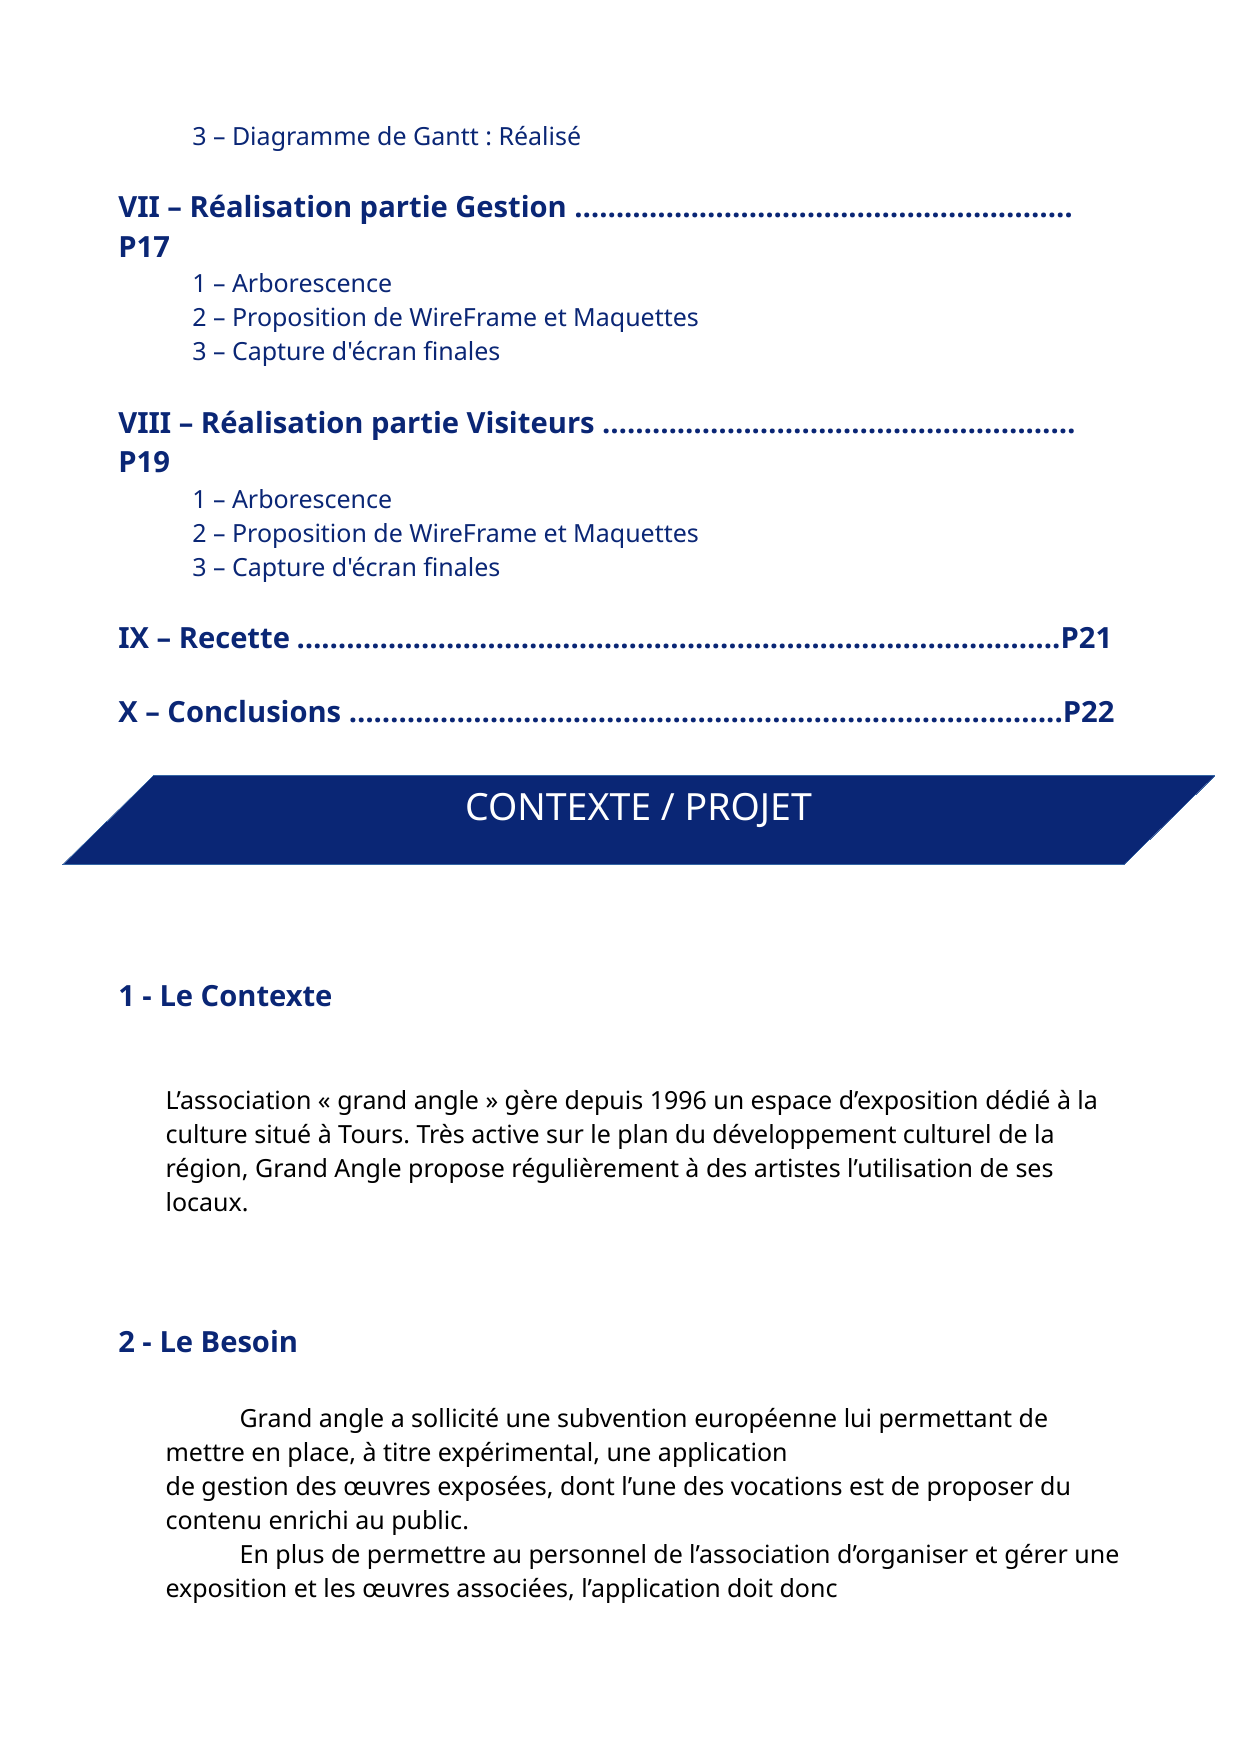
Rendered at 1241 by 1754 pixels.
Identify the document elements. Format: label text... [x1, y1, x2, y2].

text En plus de permettre au personnel de l’association d’organiser et gérer une exposition et les œuvres associées, l’application doit donc [165, 1537, 1122, 1605]
text L’association « grand angle » gère depuis 1996 un espace d’exposition dédié à la culture situé à Tours. Très active sur le plan du développement culturel de la région, Grand Angle propose régulièrement à des artistes l’utilisation de ses locaux. [165, 1083, 1122, 1219]
text 2 – Proposition de WireFrame et Maquettes [118, 300, 1122, 334]
text de gestion des œuvres exposées, dont l’une des vocations est de proposer du contenu enrichi au public. [165, 1469, 1122, 1537]
text 2 - Le Besoin [118, 1321, 1122, 1361]
text 1 – Arborescence [118, 266, 1122, 300]
text VIII – Réalisation partie Visiteurs …………………………………………………P19 [118, 402, 1122, 481]
text 3 – Capture d'écran finales [118, 549, 1122, 583]
text IX – Recette ………………………………………………………………………………..P21 [118, 617, 1122, 657]
text 2 – Proposition de WireFrame et Maquettes [118, 515, 1122, 549]
text 3 – Diagramme de Gantt : Réalisé [118, 118, 1122, 152]
text 1 - Le Contexte [118, 975, 1122, 1015]
text 1 – Arborescence [118, 481, 1122, 515]
text VII – Réalisation partie Gestion ……………………………………………………P17 [118, 186, 1122, 266]
text 3 – Capture d'écran finales [118, 334, 1122, 368]
text Grand angle a sollicité une subvention européenne lui permettant de mettre en place, à titre expérimental, une application [165, 1401, 1122, 1469]
text X – Conclusions …………………………………………………………………………..P22 [118, 691, 1122, 731]
